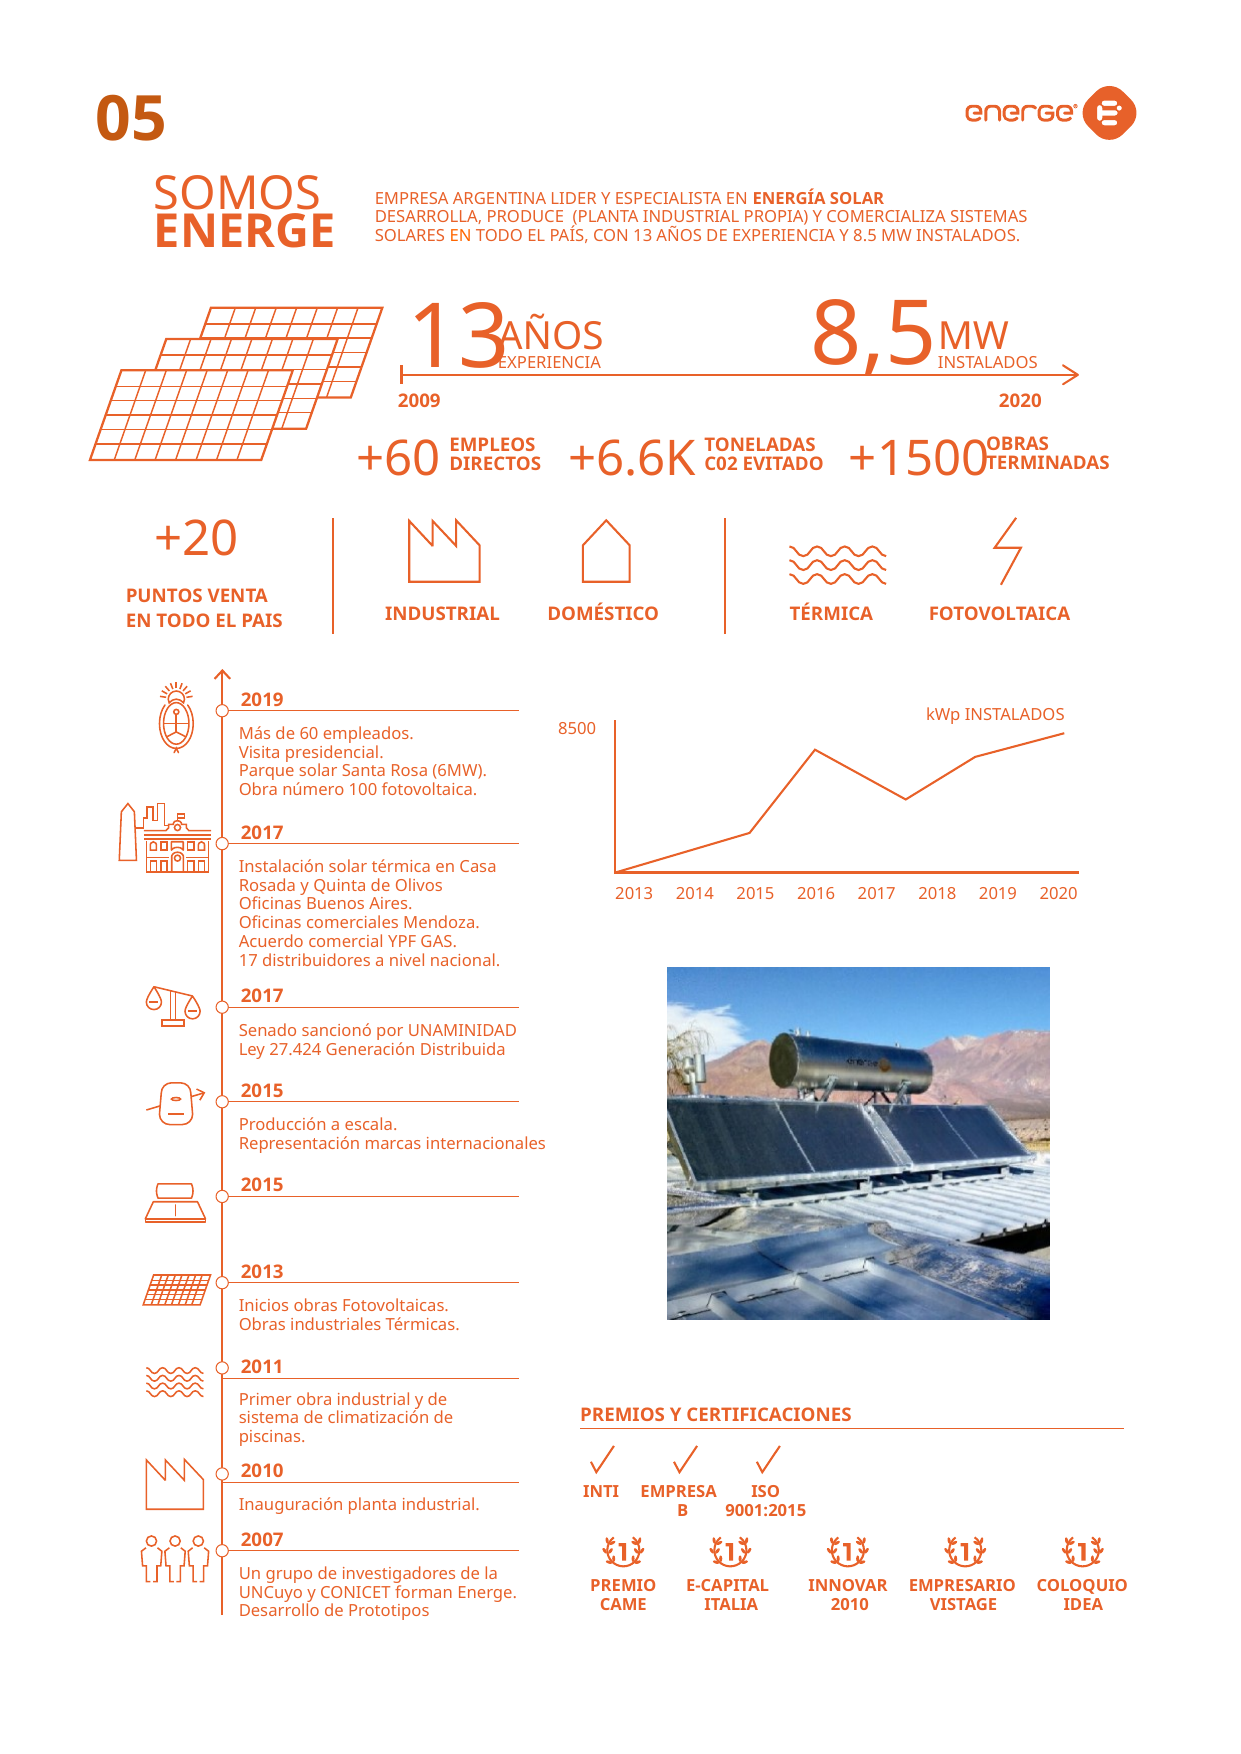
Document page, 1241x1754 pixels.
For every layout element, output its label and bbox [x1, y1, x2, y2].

picture [667, 967, 1050, 1320]
